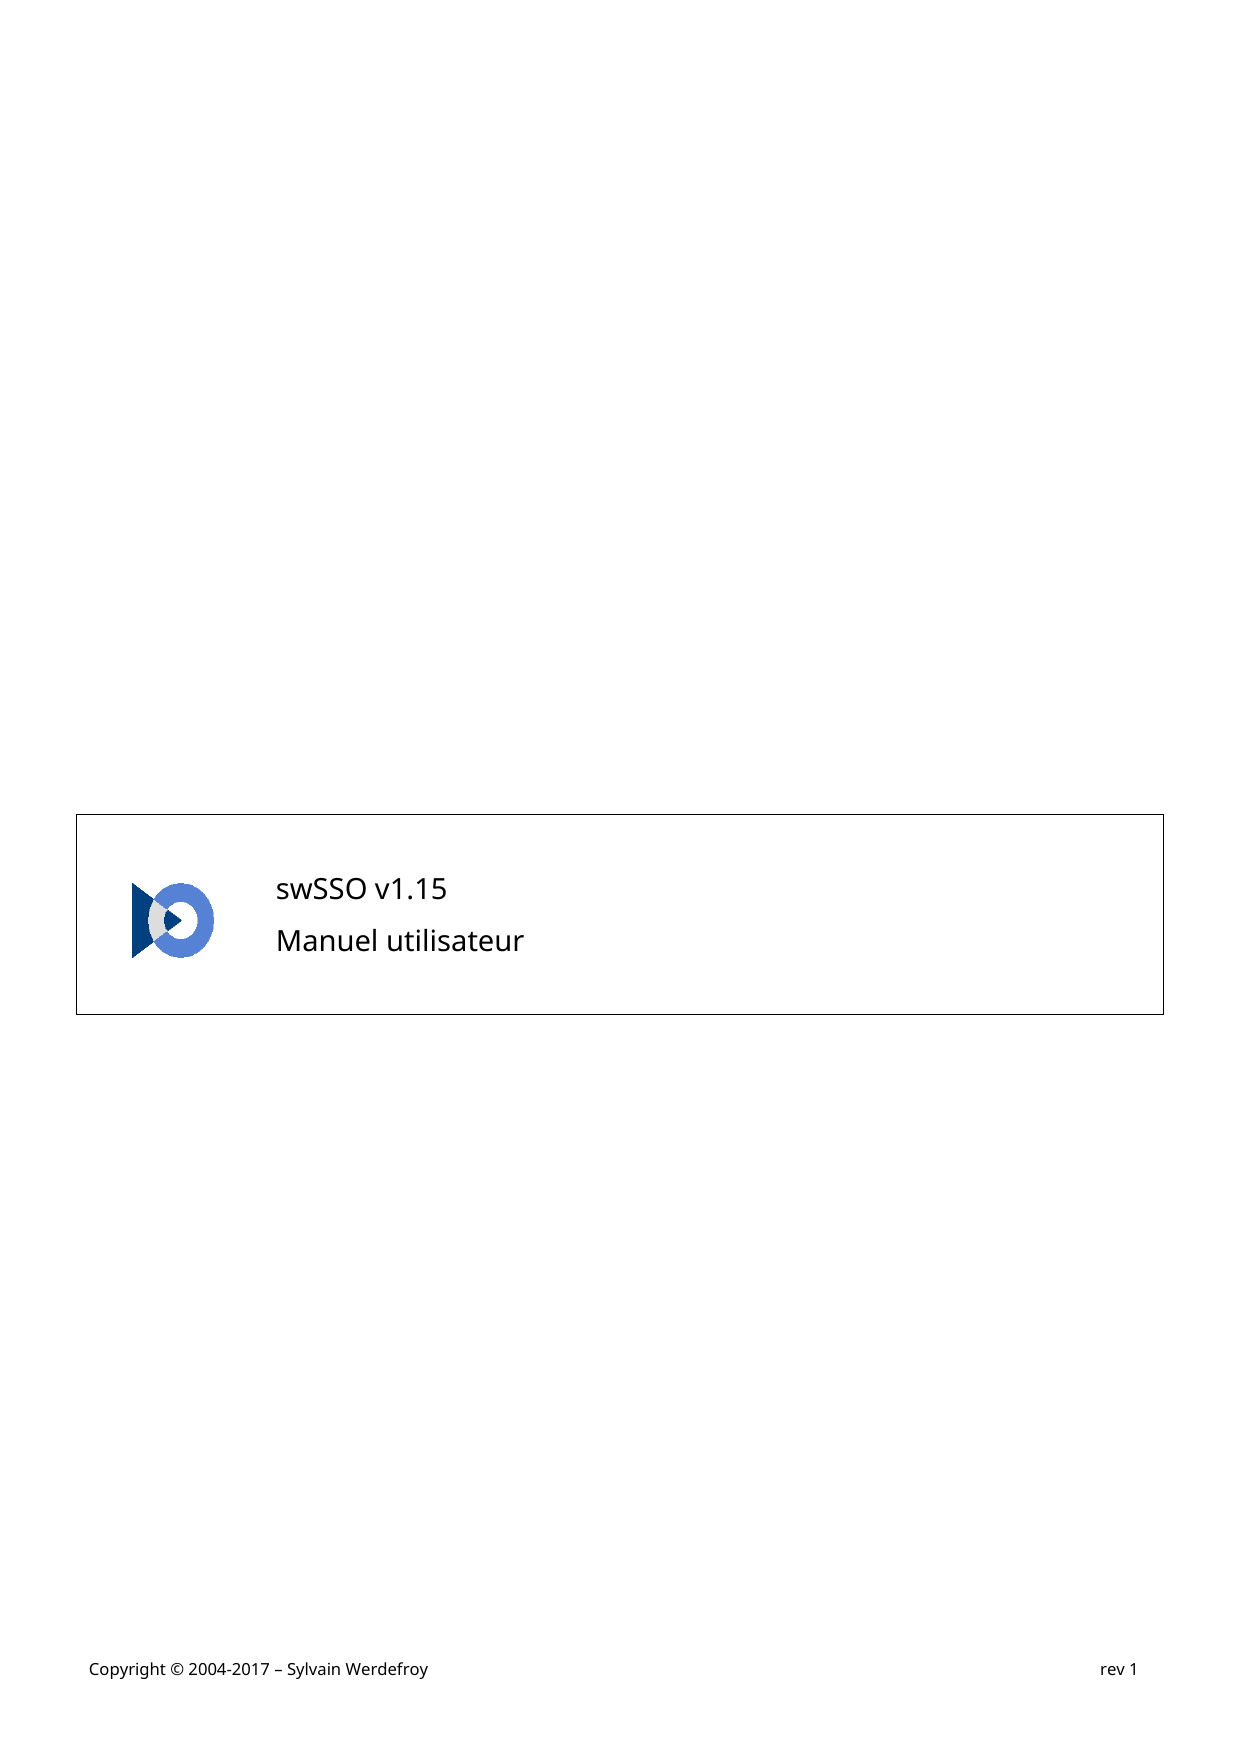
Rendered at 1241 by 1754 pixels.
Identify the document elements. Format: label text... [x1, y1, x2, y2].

table_header swSSO v1.15 Manuel utilisateur [260, 815, 988, 1014]
table_header [77, 815, 260, 1014]
table_header [988, 815, 1163, 1014]
picture [123, 873, 222, 968]
